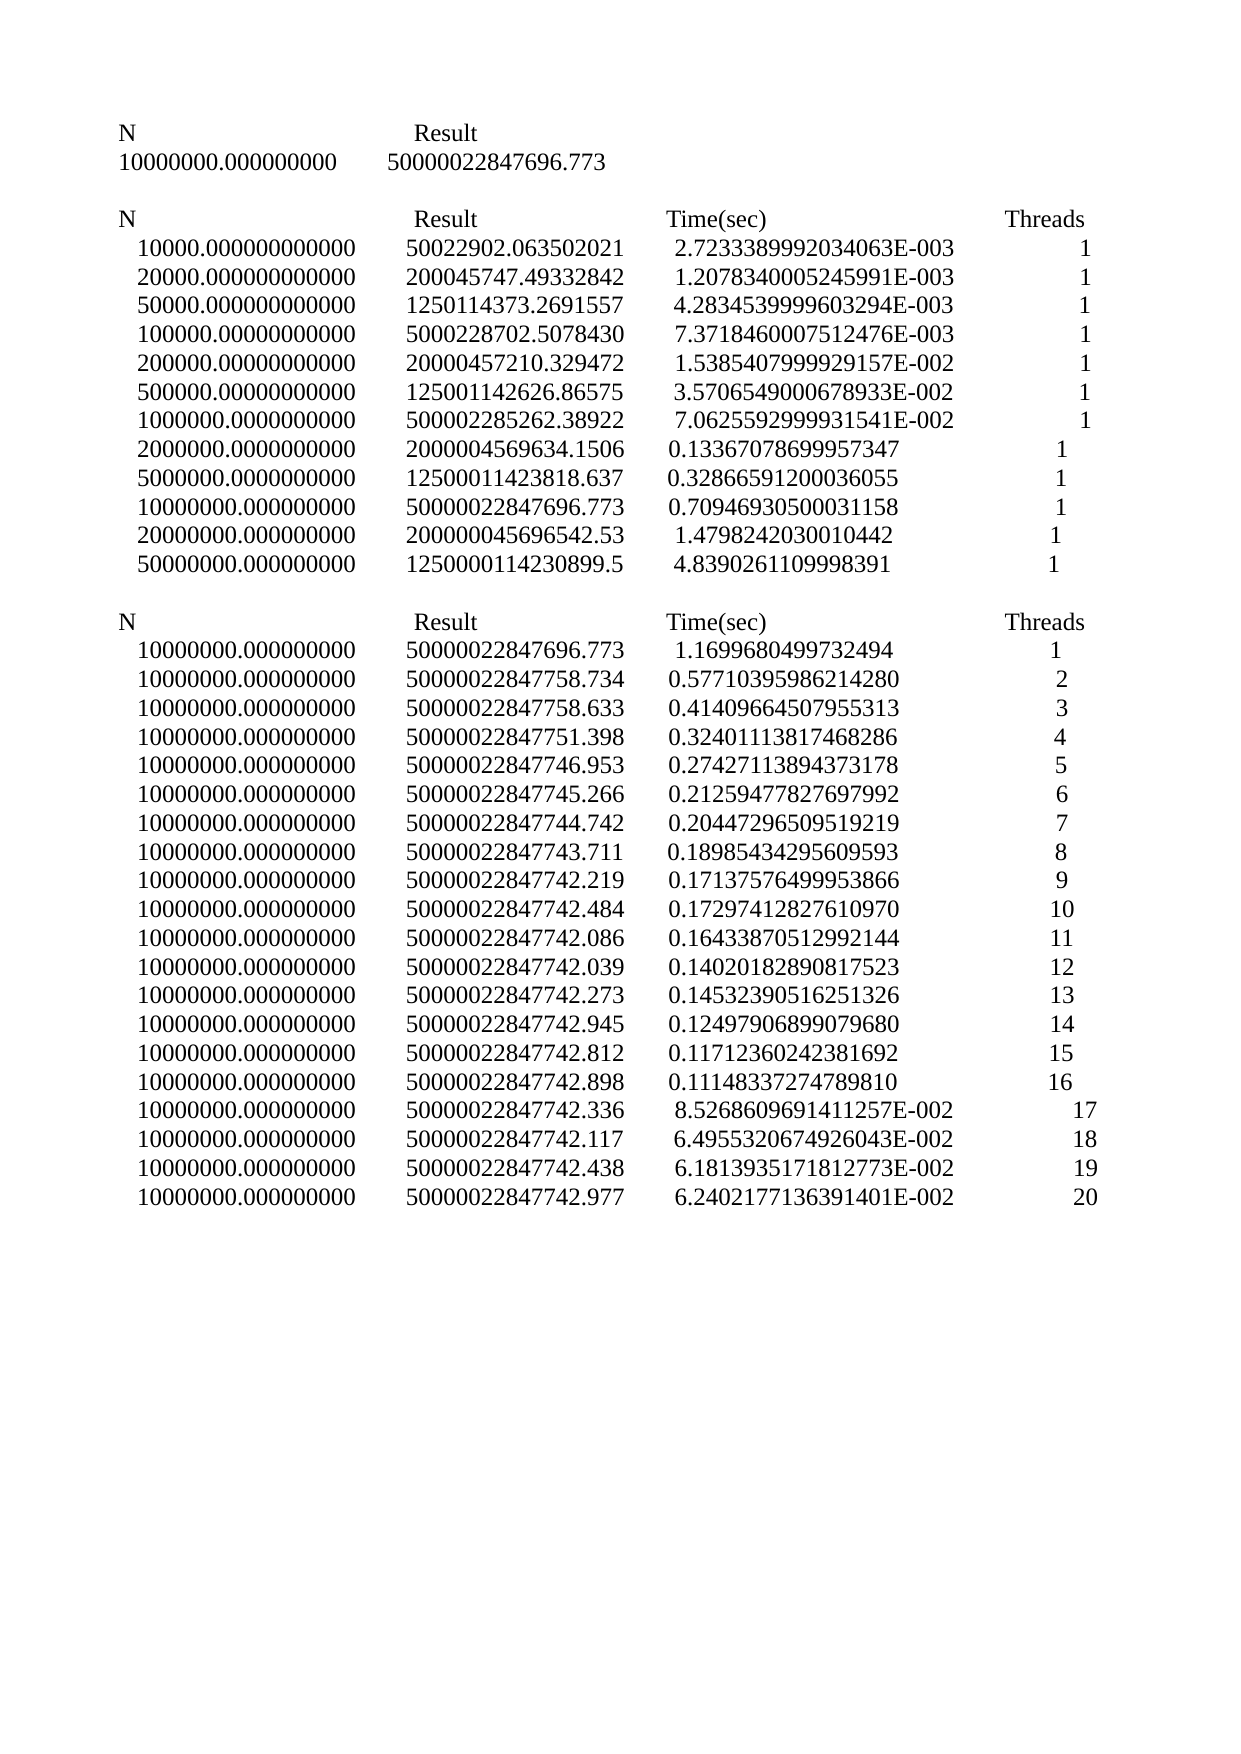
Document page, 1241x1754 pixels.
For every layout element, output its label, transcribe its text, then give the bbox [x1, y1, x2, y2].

text N Result Time(sec) Threads [118, 607, 1122, 636]
text N Result [118, 118, 1122, 147]
text 20000000.000000000 200000045696542.53 1.4798242030010442 1 [118, 521, 1122, 549]
text 10000000.000000000 50000022847744.742 0.20447296509519219 7 [118, 808, 1122, 837]
text 10000000.000000000 50000022847742.336 8.5268609691411257E-002 17 [118, 1096, 1122, 1124]
text 10000000.000000000 50000022847742.977 6.2402177136391401E-002 20 [118, 1182, 1122, 1211]
text 10000000.000000000 50000022847742.484 0.17297412827610970 10 [118, 894, 1122, 923]
text 10000000.000000000 50000022847751.398 0.32401113817468286 4 [118, 722, 1122, 751]
text 50000000.000000000 1250000114230899.5 4.8390261109998391 1 [118, 549, 1122, 578]
text 10000000.000000000 50000022847696.773 0.70946930500031158 1 [118, 492, 1122, 521]
text 10000000.000000000 50000022847758.633 0.41409664507955313 3 [118, 693, 1122, 722]
text 50000.000000000000 1250114373.2691557 4.2834539999603294E-003 1 [118, 291, 1122, 319]
text 10000000.000000000 50000022847742.086 0.16433870512992144 11 [118, 923, 1122, 952]
text 2000000.0000000000 2000004569634.1506 0.13367078699957347 1 [118, 434, 1122, 463]
text 10000000.000000000 50000022847745.266 0.21259477827697992 6 [118, 779, 1122, 808]
text 20000.000000000000 200045747.49332842 1.2078340005245991E-003 1 [118, 262, 1122, 291]
text 10000.000000000000 50022902.063502021 2.7233389992034063E-003 1 [118, 233, 1122, 262]
text 10000000.000000000 50000022847696.773 1.1699680499732494 1 [118, 636, 1122, 664]
text 10000000.000000000 50000022847742.273 0.14532390516251326 13 [118, 981, 1122, 1009]
text 1000000.0000000000 500002285262.38922 7.0625592999931541E-002 1 [118, 406, 1122, 434]
text 10000000.000000000 50000022847742.039 0.14020182890817523 12 [118, 952, 1122, 981]
text 10000000.000000000 50000022847742.117 6.4955320674926043E-002 18 [118, 1124, 1122, 1153]
text 10000000.000000000 50000022847742.219 0.17137576499953866 9 [118, 866, 1122, 894]
text 200000.00000000000 20000457210.329472 1.5385407999929157E-002 1 [118, 348, 1122, 377]
text 5000000.0000000000 12500011423818.637 0.32866591200036055 1 [118, 463, 1122, 492]
text 10000000.000000000 50000022847742.898 0.11148337274789810 16 [118, 1067, 1122, 1096]
text 10000000.000000000 50000022847742.812 0.11712360242381692 15 [118, 1038, 1122, 1067]
text 10000000.000000000 50000022847696.773 [118, 147, 1122, 176]
text N Result Time(sec) Threads [118, 204, 1122, 233]
text 10000000.000000000 50000022847746.953 0.27427113894373178 5 [118, 751, 1122, 779]
text 10000000.000000000 50000022847743.711 0.18985434295609593 8 [118, 837, 1122, 866]
text 10000000.000000000 50000022847742.438 6.1813935171812773E-002 19 [118, 1153, 1122, 1182]
text 10000000.000000000 50000022847742.945 0.12497906899079680 14 [118, 1009, 1122, 1038]
text 100000.00000000000 5000228702.5078430 7.3718460007512476E-003 1 [118, 319, 1122, 348]
text 10000000.000000000 50000022847758.734 0.57710395986214280 2 [118, 664, 1122, 693]
text 500000.00000000000 125001142626.86575 3.5706549000678933E-002 1 [118, 377, 1122, 406]
